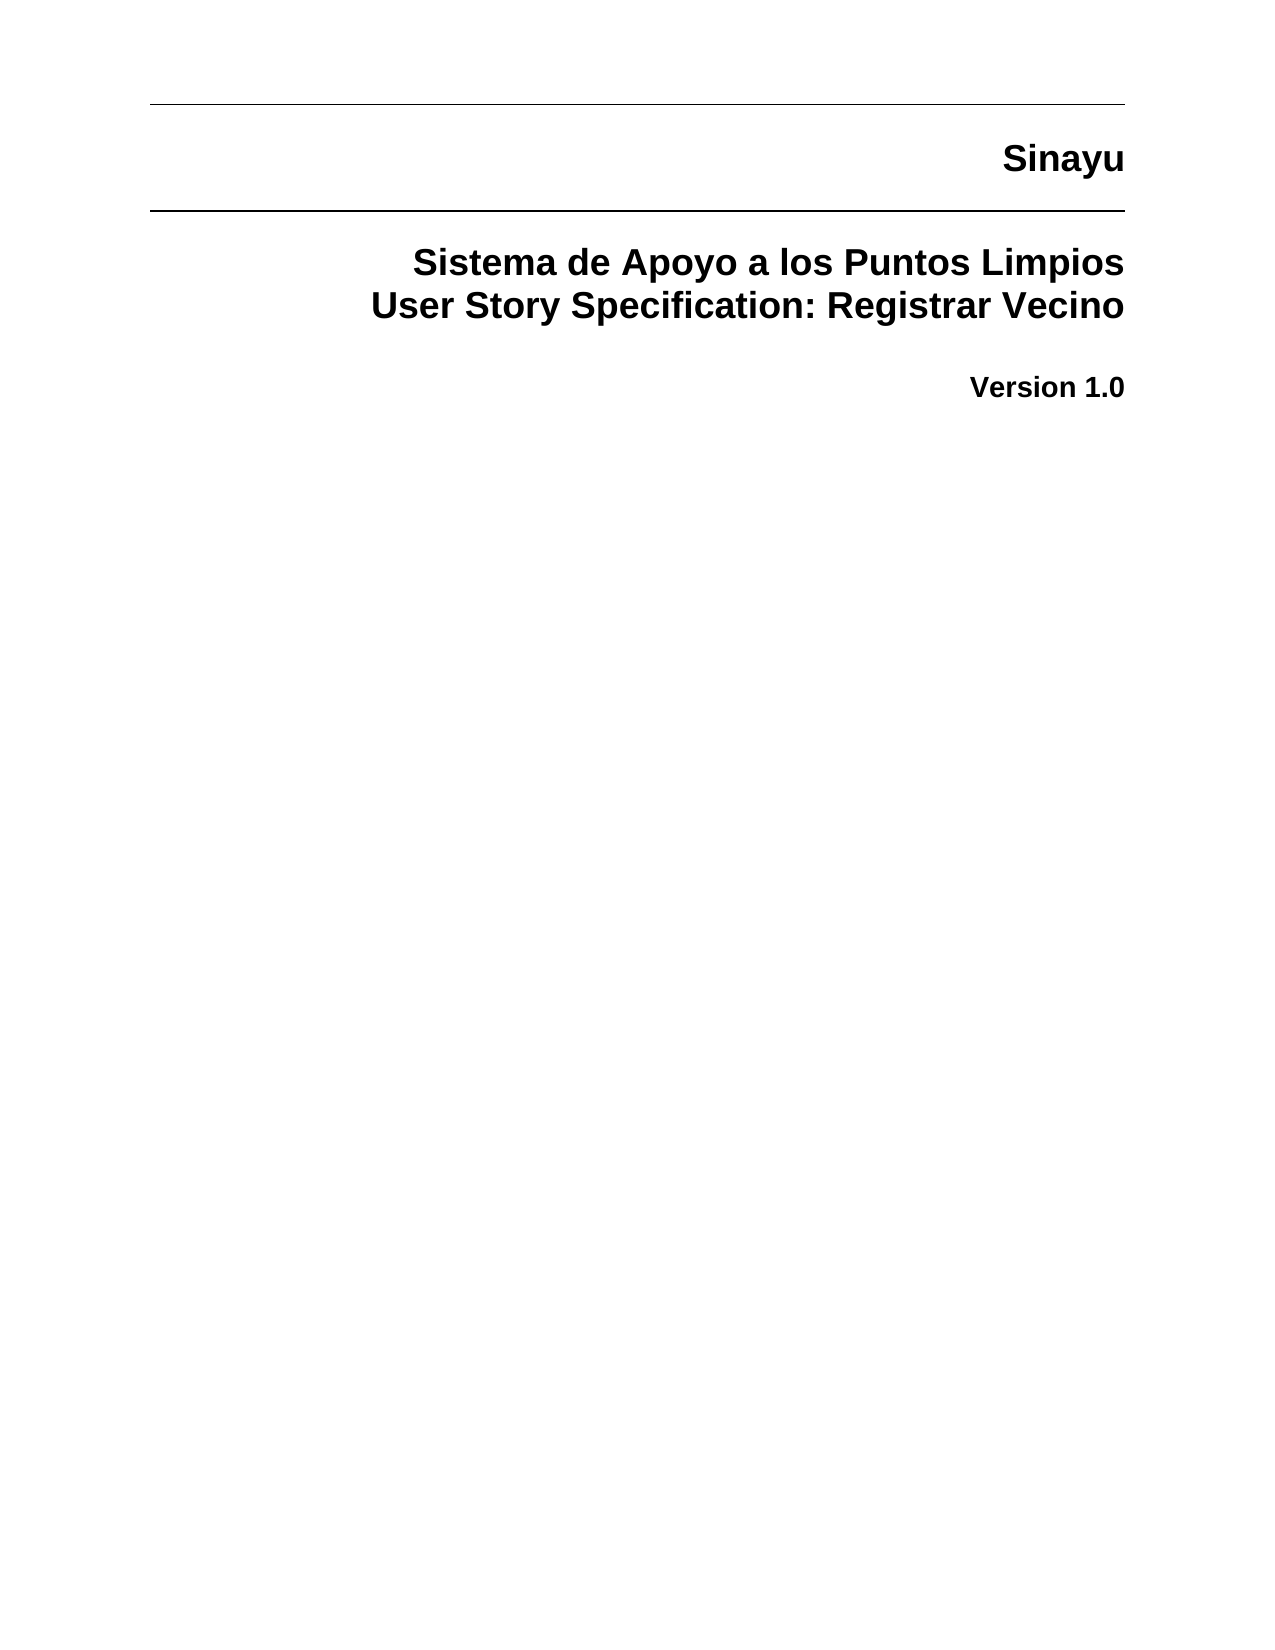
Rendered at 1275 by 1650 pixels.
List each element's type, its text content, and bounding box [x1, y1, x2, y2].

subtitle User Story Specification: Registrar Vecino [150, 283, 1125, 327]
subtitle Version 1.0 [150, 370, 1125, 403]
subtitle Sistema de Apoyo a los Puntos Limpios [150, 240, 1125, 283]
